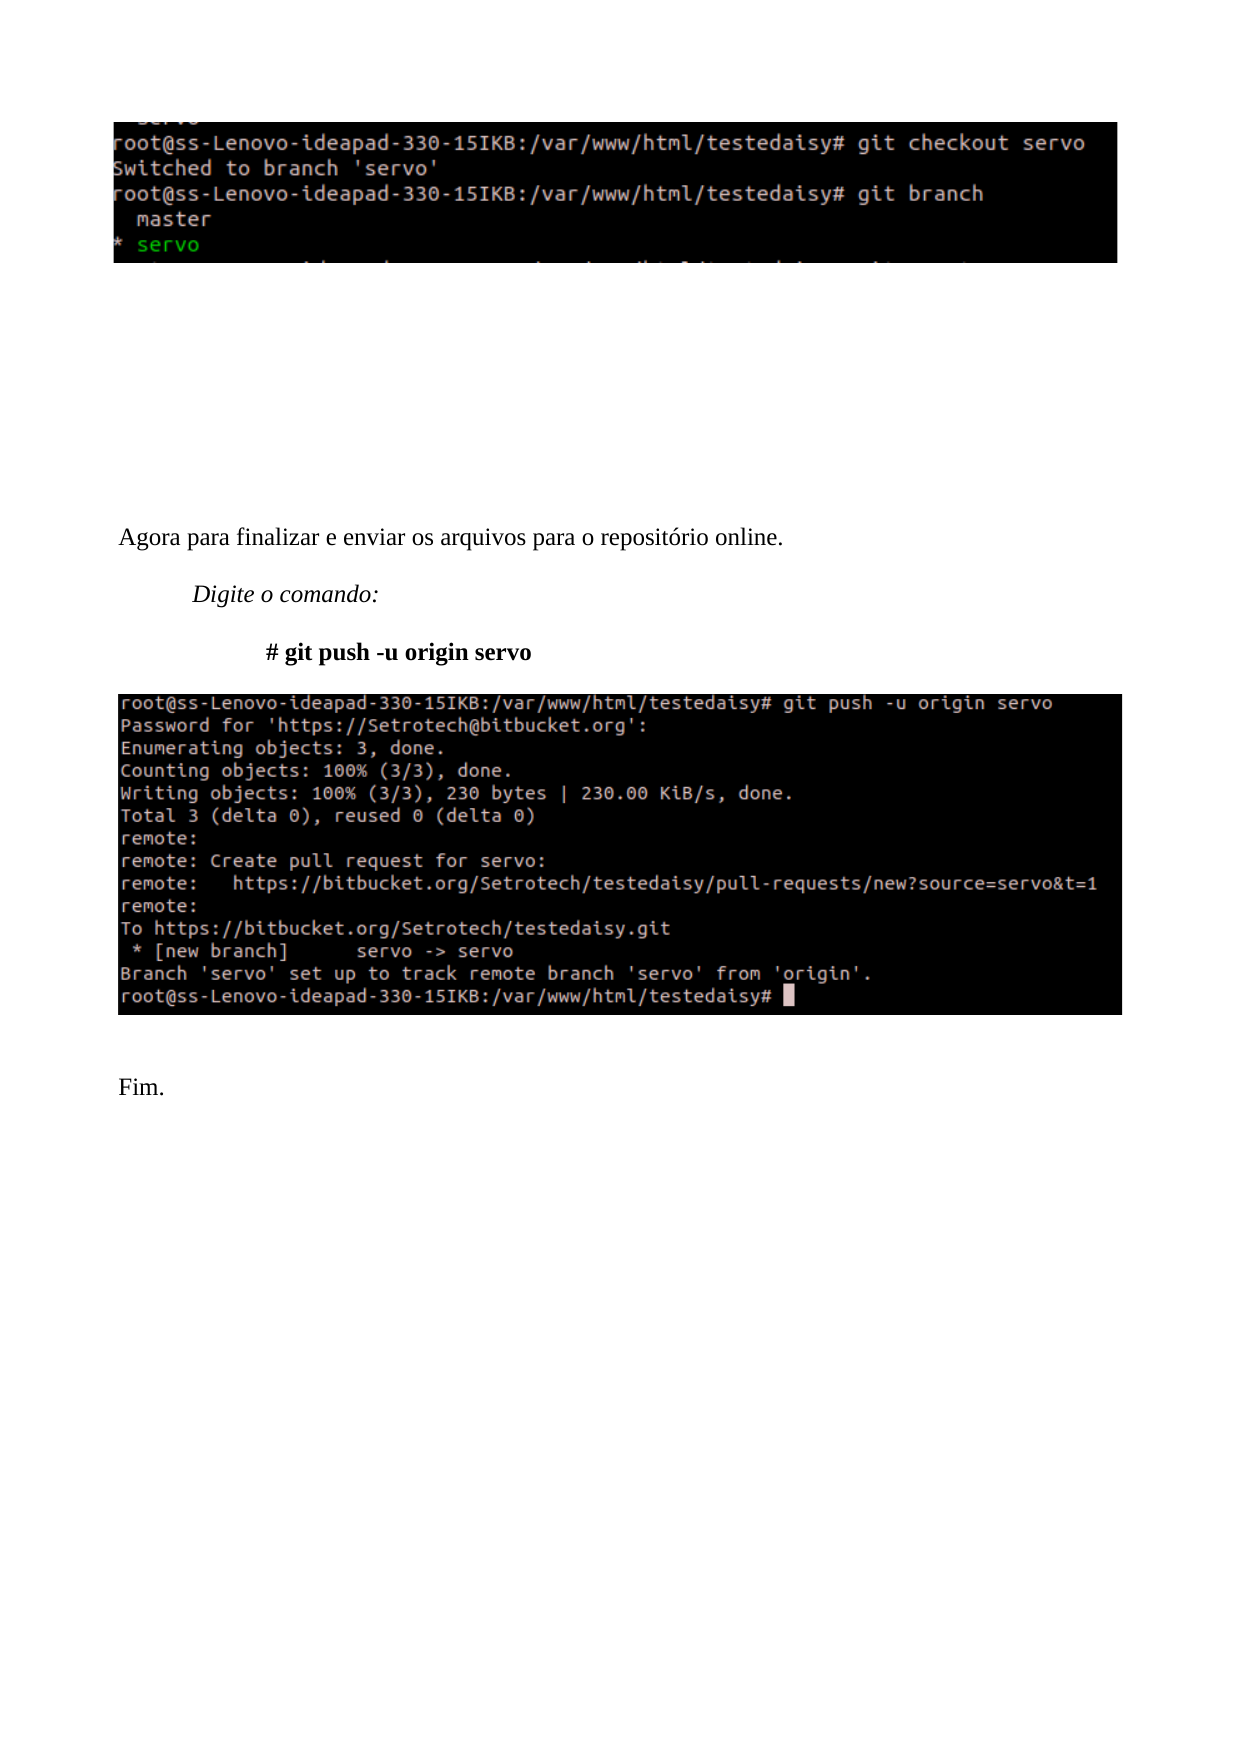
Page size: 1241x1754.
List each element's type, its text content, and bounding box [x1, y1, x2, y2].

picture [118, 694, 1123, 1015]
picture [113, 122, 1118, 263]
text Digite o comando: [118, 579, 1122, 608]
text Fim. [118, 1072, 1122, 1101]
text # git push -u origin servo [118, 637, 1122, 665]
text Agora para finalizar e enviar os arquivos para o repositório online. [118, 522, 1122, 550]
